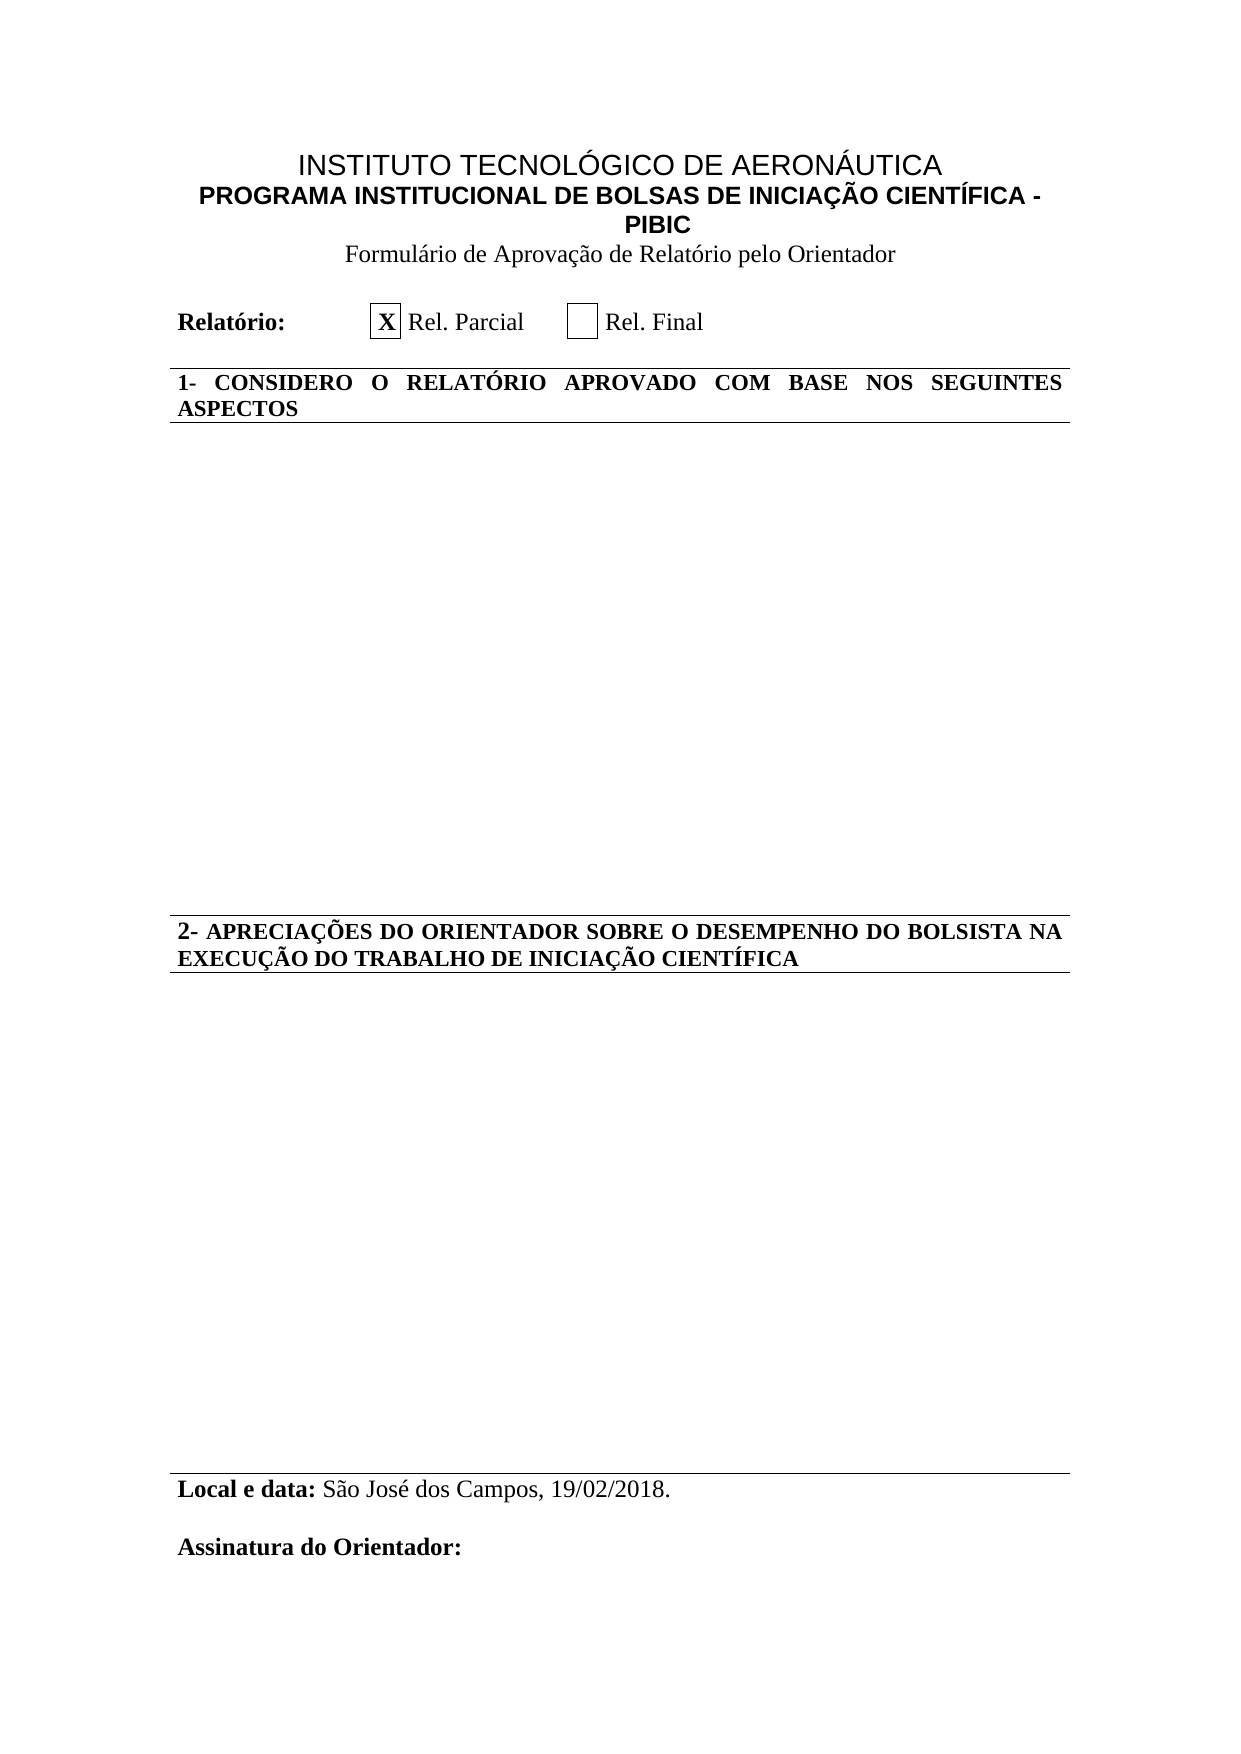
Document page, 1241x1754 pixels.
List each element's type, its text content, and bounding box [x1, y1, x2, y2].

table_cell [170, 423, 1070, 915]
table_header [371, 268, 1070, 303]
table_header [170, 268, 371, 303]
table_cell 2- APRECIAÇÕES DO ORIENTADOR SOBRE O DESEMPENHO DO BOLSISTA NA EXECUÇÃO DO TRABALHO DE INICIAÇÃO CIENTÍFICA [170, 916, 1070, 972]
subtitle PROGRAMA INSTITUCIONAL DE BOLSAS DE INICIAÇÃO CIENTÍFICA - PIBIC [177, 181, 1063, 239]
text Local e data: São José dos Campos, 19/02/2018. [177, 1474, 1063, 1503]
table_cell Relatório: [170, 303, 370, 338]
text INSTITUTO TECNOLÓGICO DE AERONÁUTICA [177, 148, 1063, 181]
table_cell X [371, 304, 400, 338]
text Assinatura do Orientador: [177, 1532, 1063, 1561]
table_cell Rel. Final [598, 303, 1070, 338]
table_cell Rel. Parcial [401, 303, 567, 338]
table_header 1- CONSIDERO O RELATÓRIO APROVADO COM BASE NOS SEGUINTES ASPECTOS [170, 369, 1070, 422]
text Formulário de Aprovação de Relatório pelo Orientador [177, 239, 1063, 267]
table_cell [170, 973, 1070, 1473]
table_cell [568, 304, 597, 338]
